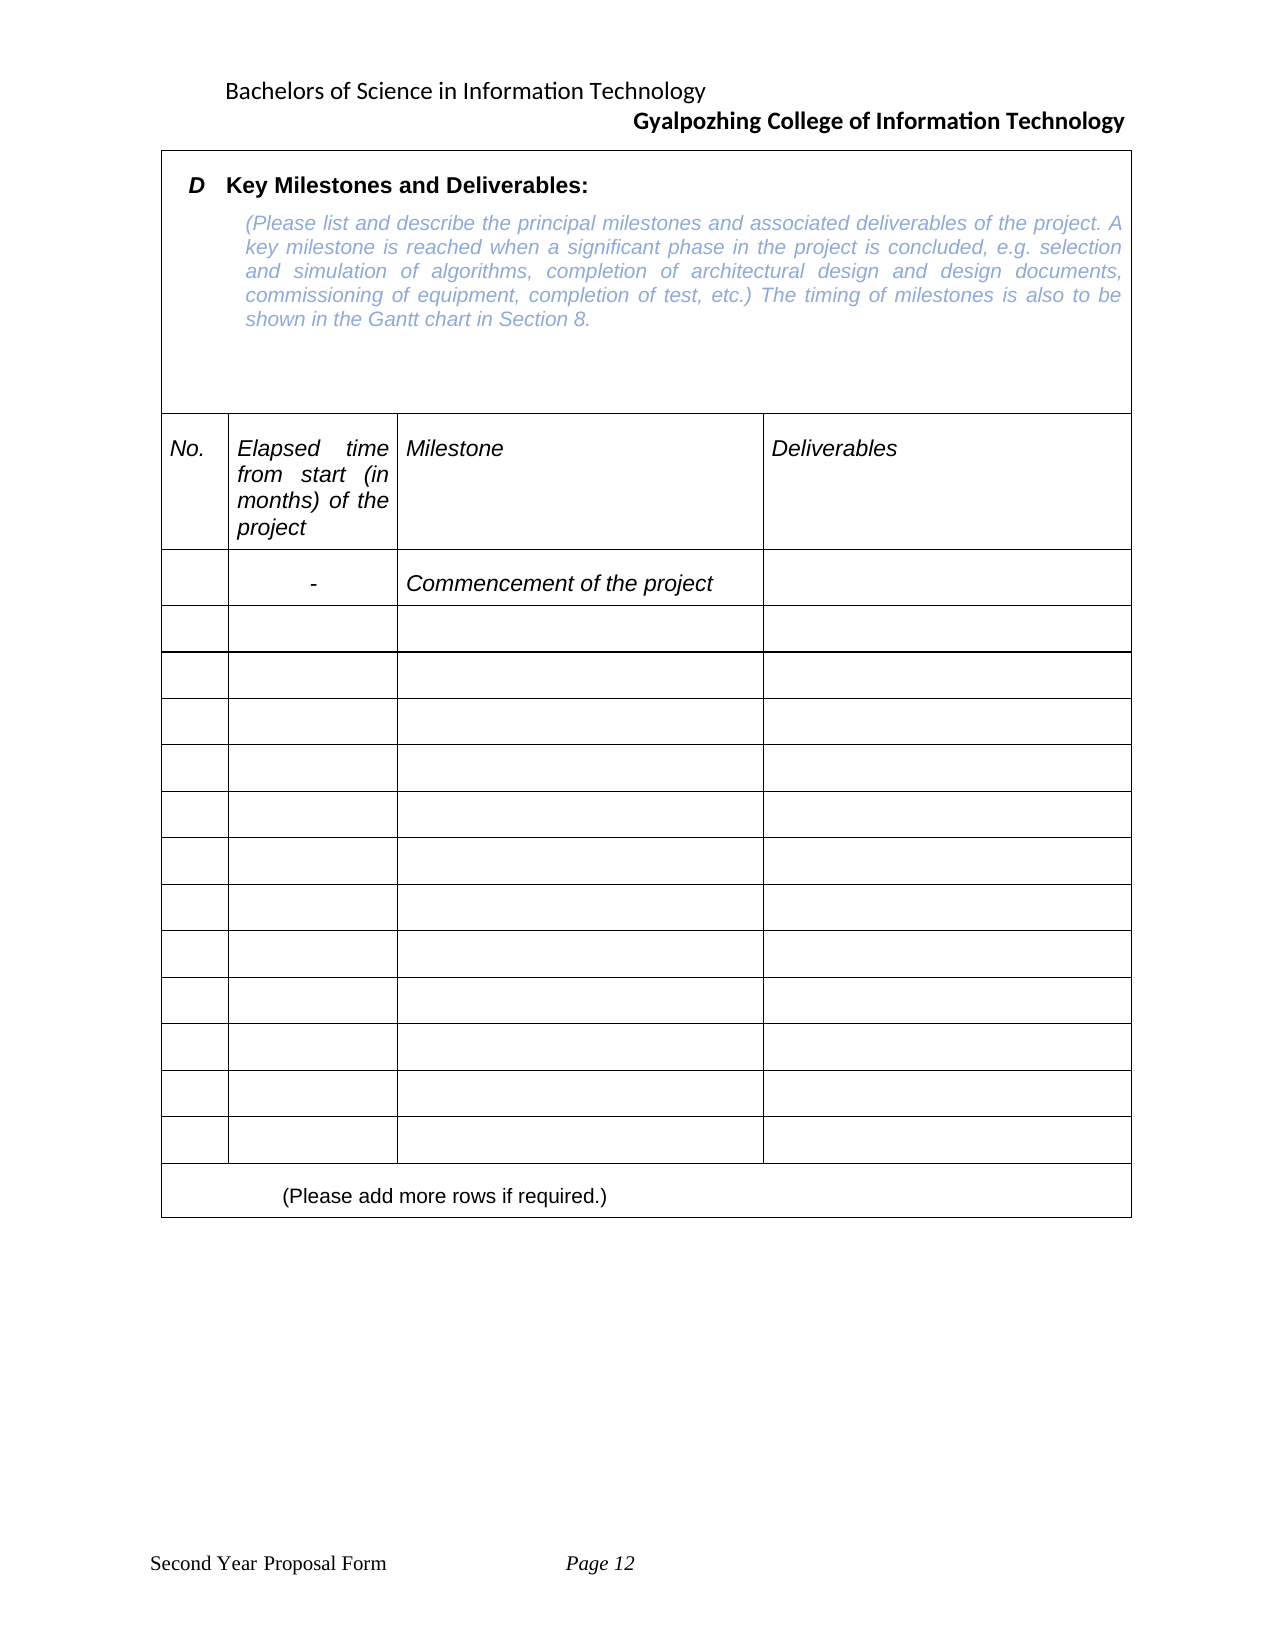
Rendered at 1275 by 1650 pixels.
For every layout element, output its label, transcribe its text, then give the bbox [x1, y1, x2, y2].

table_cell Milestone [398, 414, 763, 548]
table_cell [764, 653, 1131, 698]
table_cell [398, 606, 763, 651]
table_cell [229, 931, 397, 977]
table_cell [398, 1024, 763, 1069]
table_cell [162, 550, 228, 605]
table_cell [229, 653, 397, 698]
table_cell [229, 1024, 397, 1069]
table_cell [162, 653, 228, 698]
table_cell [229, 792, 397, 837]
table_cell [398, 745, 763, 791]
table_cell [162, 351, 1131, 413]
table_cell [764, 838, 1131, 884]
table_cell [162, 838, 228, 884]
table_cell [764, 1071, 1131, 1116]
table_cell [764, 699, 1131, 744]
table_cell [162, 792, 228, 837]
table_cell [229, 885, 397, 930]
table_cell [162, 978, 228, 1023]
table_cell [764, 1117, 1131, 1162]
table_cell [229, 606, 397, 651]
table_cell (Please add more rows if required.) [162, 1164, 1131, 1217]
table_cell [229, 1071, 397, 1116]
table_cell [162, 745, 228, 791]
table_cell Commencement of the project [398, 550, 763, 605]
table_cell Deliverables [764, 414, 1131, 548]
table_cell [764, 792, 1131, 837]
table_cell [398, 885, 763, 930]
table_cell [398, 1117, 763, 1162]
table_cell [229, 699, 397, 744]
table_cell [229, 978, 397, 1023]
table_cell [398, 699, 763, 744]
table_cell [764, 885, 1131, 930]
table_cell [764, 931, 1131, 977]
table_cell [162, 1024, 228, 1069]
table_cell [398, 978, 763, 1023]
table_cell [398, 931, 763, 977]
table_cell [764, 978, 1131, 1023]
table_cell Elapsed time from start (in months) of the project [229, 414, 397, 548]
table_cell [764, 550, 1131, 605]
table_cell [398, 653, 763, 698]
table_header Key Milestones and Deliverables: (Please list and describe the principal milestones and associated deliverables of the project. A key milestone is reached when a significant phase in the project is concluded, e.g. selection and simulation of algorithms, completion of architectural design and design documents, commissioning of equipment, completion of test, etc.) The timing of milestones is also to be shown in the Gantt chart in Section 8. [162, 151, 1131, 351]
table_cell [162, 1117, 228, 1162]
table_cell [764, 1024, 1131, 1069]
table_cell [398, 1071, 763, 1116]
table_cell [229, 745, 397, 791]
table_cell [162, 699, 228, 744]
table_cell [229, 838, 397, 884]
table_cell [229, 1117, 397, 1162]
table_cell [764, 606, 1131, 651]
table_cell [398, 838, 763, 884]
table_cell [162, 885, 228, 930]
table_cell [162, 606, 228, 651]
table_cell [162, 931, 228, 977]
table_cell [398, 792, 763, 837]
table_cell - [229, 550, 397, 605]
table_cell [162, 1071, 228, 1116]
table_cell [764, 745, 1131, 791]
table_cell No. [162, 414, 228, 548]
